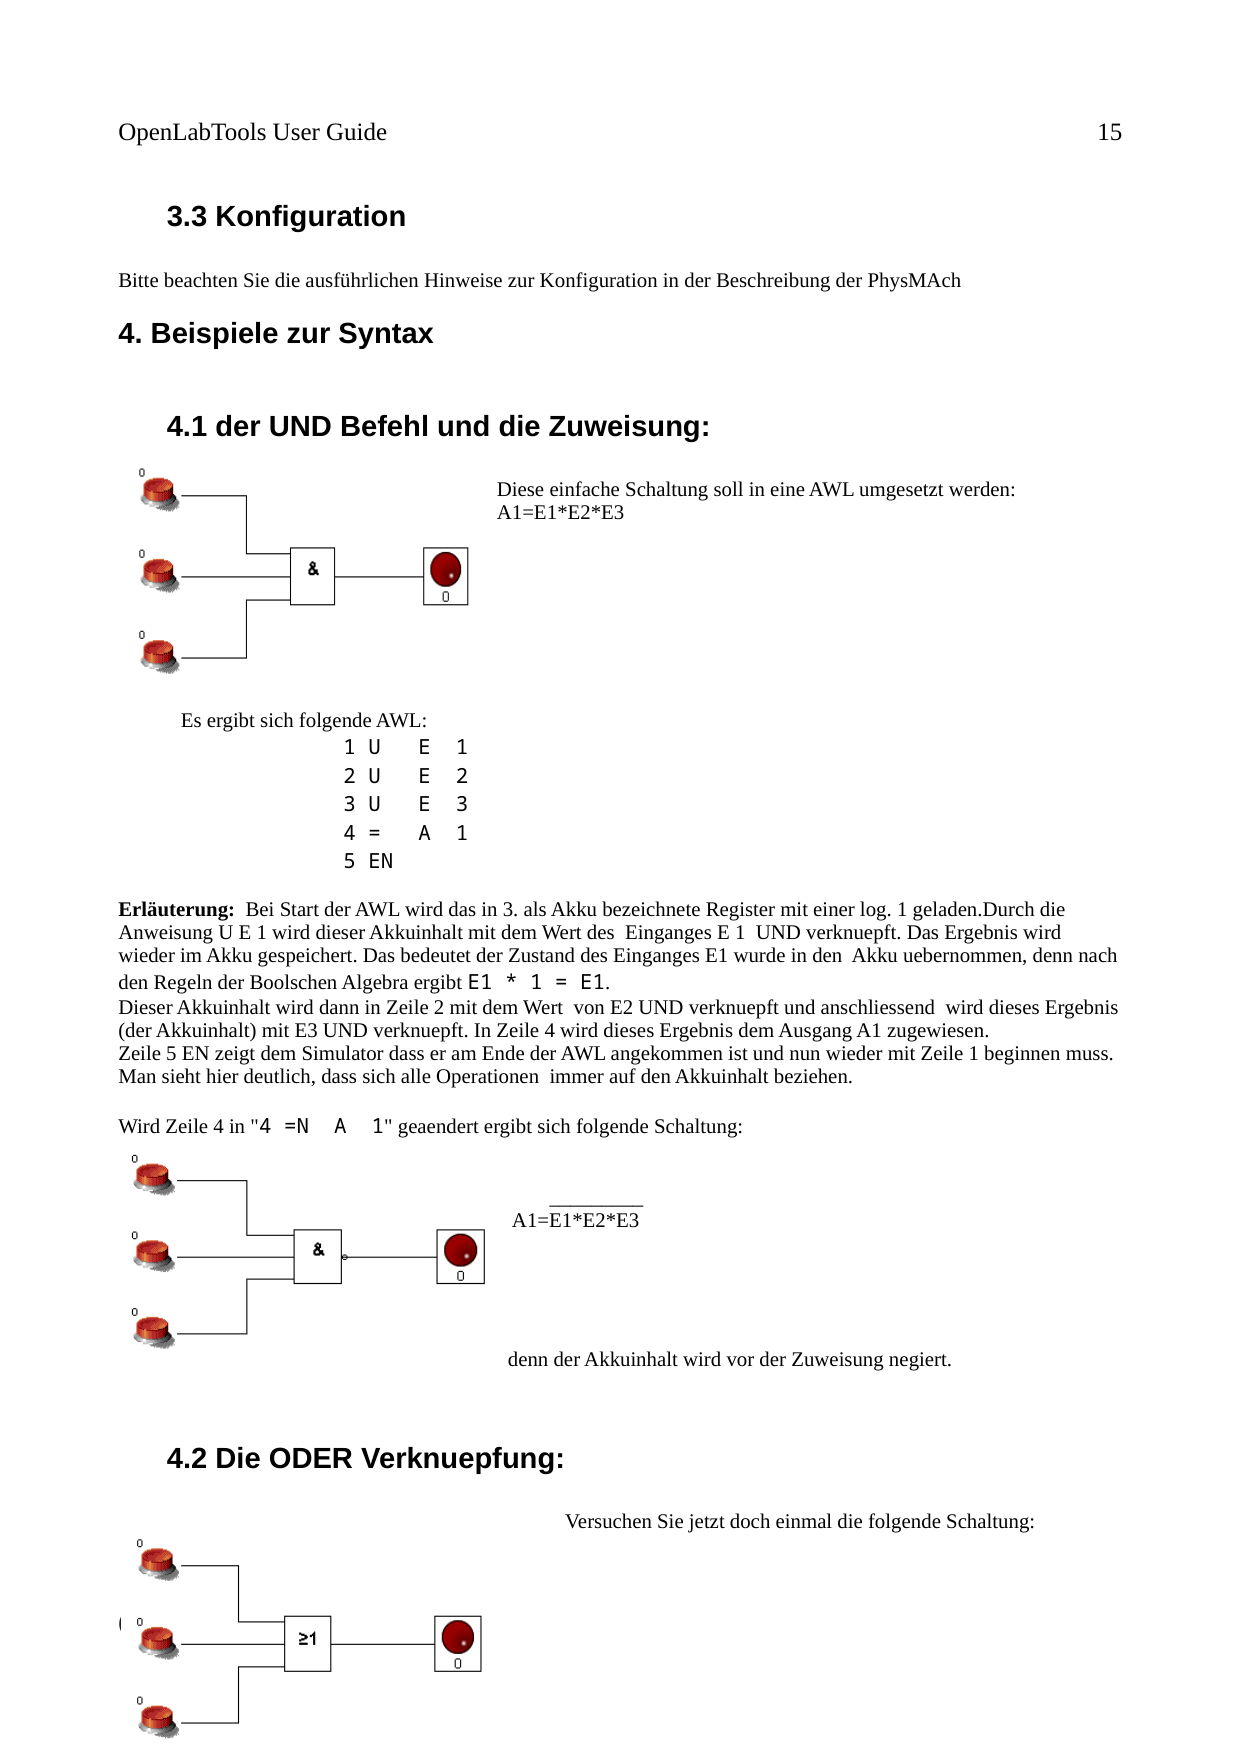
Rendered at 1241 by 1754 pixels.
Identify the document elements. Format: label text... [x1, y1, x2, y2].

text Erläuterung: Bei Start der AWL wird das in 3. als Akku bezeichnete Register mit einer log. 1 geladen.Durch die Anweisung U E 1 wird dieser Akkuinhalt mit dem Wert des Einganges E 1 UND verknuepft. Das Ergebnis wird wieder im Akku gespeichert. Das bedeutet der Zustand des Einganges E1 wurde in den Akku uebernommen, denn nach den Regeln der Boolschen Algebra ergibt E1 * 1 = E1. Dieser Akkuinhalt wird dann in Zeile 2 mit dem Wert von E2 UND verknuepft und anschliessend wird dieses Ergebnis (der Akkuinhalt) mit E3 UND verknuepft. In Zeile 4 wird dieses Ergebnis dem Ausgang A1 zugewiesen. Zeile 5 EN zeigt dem Simulator dass er am Ende der AWL angekommen ist und nun wieder mit Zeile 1 beginnen muss. Man sieht hier deutlich, dass sich alle Operationen immer auf den Akkuinhalt beziehen. [118, 898, 1122, 1088]
text 1 U E 1 [118, 732, 1122, 761]
text 3 U E 3 [118, 789, 1122, 818]
text Bitte beachten Sie die ausführlichen Hinweise zur Konfiguration in der Beschreibung der PhysMAch [118, 268, 1122, 292]
text 5 EN [118, 846, 1122, 875]
picture [124, 457, 497, 690]
subtitle 4. Beispiele zur Syntax [118, 317, 1122, 349]
text 4 = A 1 [118, 818, 1122, 846]
picture [120, 1527, 503, 1754]
text 2 U E 2 [118, 761, 1122, 789]
picture [121, 1144, 508, 1364]
text Wird Zeile 4 in "4 =N A 1" geaendert ergibt sich folgende Schaltung: [118, 1111, 1122, 1140]
text denn der Akkuinhalt wird vor der Zuweisung negiert. [118, 1348, 1122, 1371]
subtitle 4.2 Die ODER Verknuepfung: [118, 1442, 1122, 1475]
text Es ergibt sich folgende AWL: [118, 709, 1122, 732]
subtitle 4.1 der UND Befehl und die Zuweisung: [118, 410, 1122, 442]
text _________ [508, 1186, 1122, 1209]
text A1=E1*E2*E3 [508, 1209, 1122, 1232]
subtitle 3.3 Konfiguration [118, 200, 1122, 233]
text Diese einfache Schaltung soll in eine AWL umgesetzt werden: A1=E1*E2*E3 [497, 478, 1122, 524]
text Versuchen Sie jetzt doch einmal die folgende Schaltung: [118, 1510, 1122, 1533]
